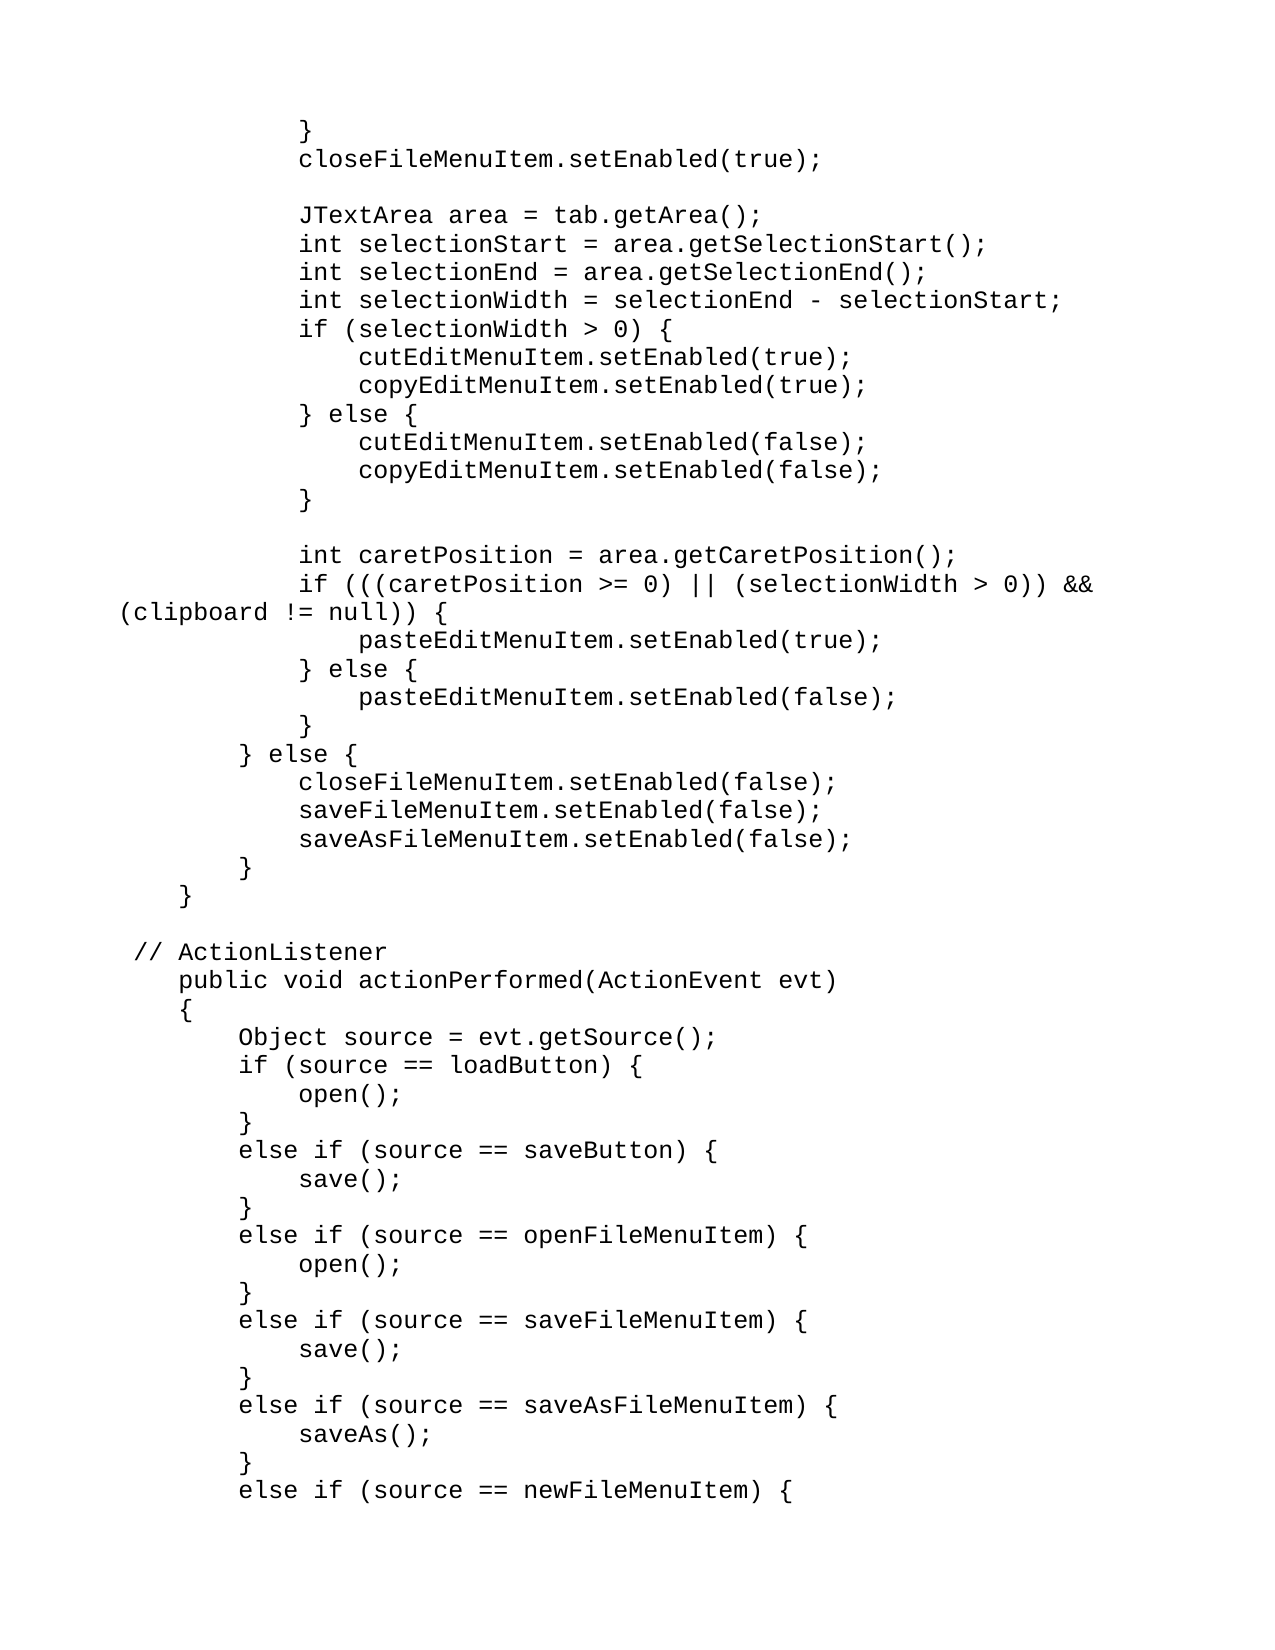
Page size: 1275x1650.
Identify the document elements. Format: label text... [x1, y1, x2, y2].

text closeFileMenuItem.setEnabled(false); [118, 770, 1157, 798]
text pasteEditMenuItem.setEnabled(true); [118, 628, 1157, 656]
text } [118, 855, 1157, 883]
text int selectionEnd = area.getSelectionEnd(); [118, 260, 1157, 288]
text saveAs(); [118, 1421, 1157, 1450]
text int caretPosition = area.getCaretPosition(); [118, 543, 1157, 571]
text else if (source == saveFileMenuItem) { [118, 1308, 1157, 1336]
text copyEditMenuItem.setEnabled(true); [118, 373, 1157, 401]
text cutEditMenuItem.setEnabled(false); [118, 430, 1157, 458]
text cutEditMenuItem.setEnabled(true); [118, 345, 1157, 373]
text } [118, 118, 1157, 146]
text } else { [118, 656, 1157, 685]
text } [118, 1110, 1157, 1138]
text if (source == loadButton) { [118, 1053, 1157, 1081]
text if (((caretPosition >= 0) || (selectionWidth > 0)) && (clipboard != null)) { [118, 571, 1157, 628]
text else if (source == newFileMenuItem) { [118, 1478, 1157, 1506]
text // ActionListener [118, 940, 1157, 968]
text open(); [118, 1081, 1157, 1110]
text pasteEditMenuItem.setEnabled(false); [118, 685, 1157, 713]
text } [118, 883, 1157, 911]
text copyEditMenuItem.setEnabled(false); [118, 458, 1157, 486]
text } [118, 486, 1157, 515]
text } [118, 1450, 1157, 1478]
text } [118, 1280, 1157, 1308]
text } [118, 713, 1157, 741]
text } [118, 1195, 1157, 1223]
text else if (source == saveAsFileMenuItem) { [118, 1393, 1157, 1421]
text public void actionPerformed(ActionEvent evt) [118, 968, 1157, 996]
text else if (source == saveButton) { [118, 1138, 1157, 1166]
text saveAsFileMenuItem.setEnabled(false); [118, 826, 1157, 855]
text JTextArea area = tab.getArea(); [118, 203, 1157, 231]
text { [118, 996, 1157, 1025]
text } else { [118, 741, 1157, 770]
text int selectionWidth = selectionEnd - selectionStart; [118, 288, 1157, 316]
text open(); [118, 1251, 1157, 1280]
text closeFileMenuItem.setEnabled(true); [118, 146, 1157, 175]
text else if (source == openFileMenuItem) { [118, 1223, 1157, 1251]
text if (selectionWidth > 0) { [118, 316, 1157, 345]
text Object source = evt.getSource(); [118, 1025, 1157, 1053]
text } [118, 1365, 1157, 1393]
text int selectionStart = area.getSelectionStart(); [118, 231, 1157, 260]
text } else { [118, 401, 1157, 430]
text save(); [118, 1336, 1157, 1365]
text save(); [118, 1166, 1157, 1195]
text saveFileMenuItem.setEnabled(false); [118, 798, 1157, 826]
